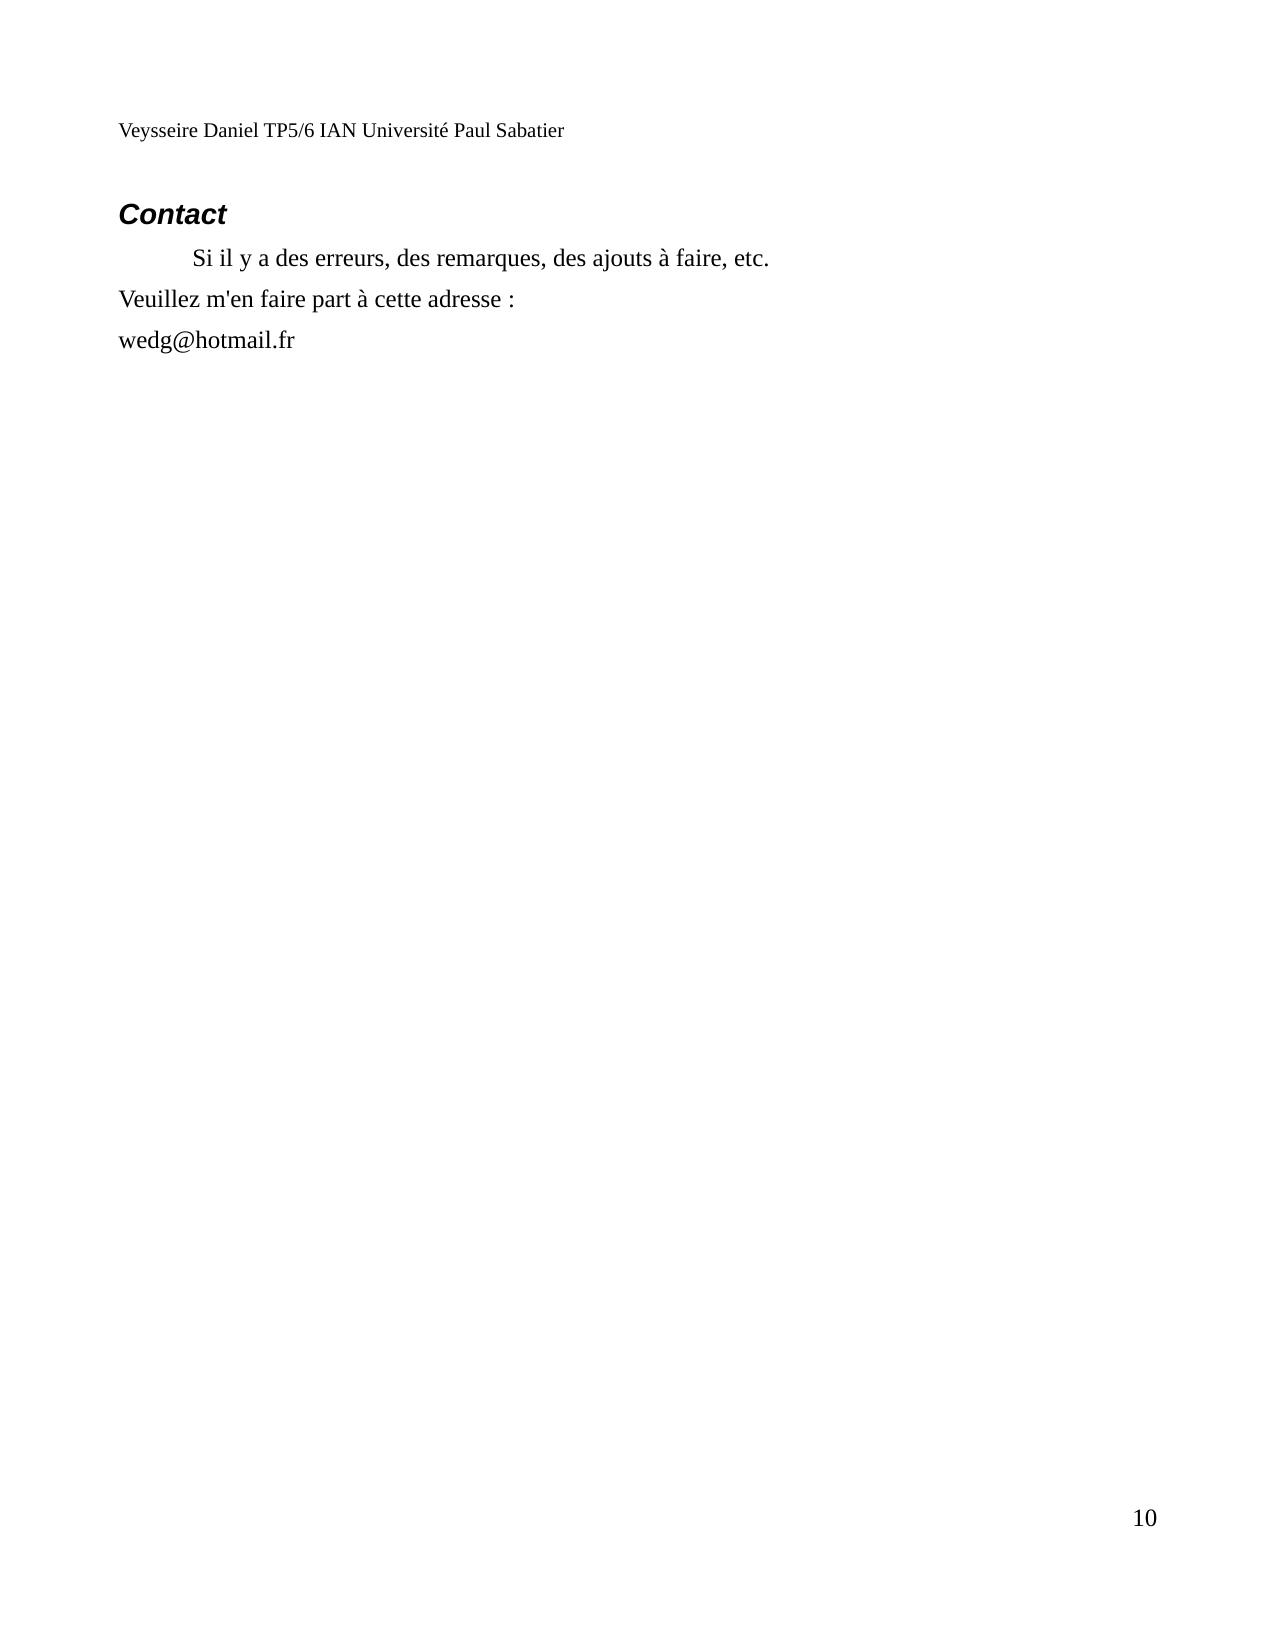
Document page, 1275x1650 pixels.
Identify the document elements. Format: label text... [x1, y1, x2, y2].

subtitle Contact [118, 197, 1157, 230]
text wedg@hotmail.fr [118, 325, 1157, 354]
text Si il y a des erreurs, des remarques, des ajouts à faire, etc. [118, 243, 1157, 271]
text Veuillez m'en faire part à cette adresse : [118, 284, 1157, 313]
